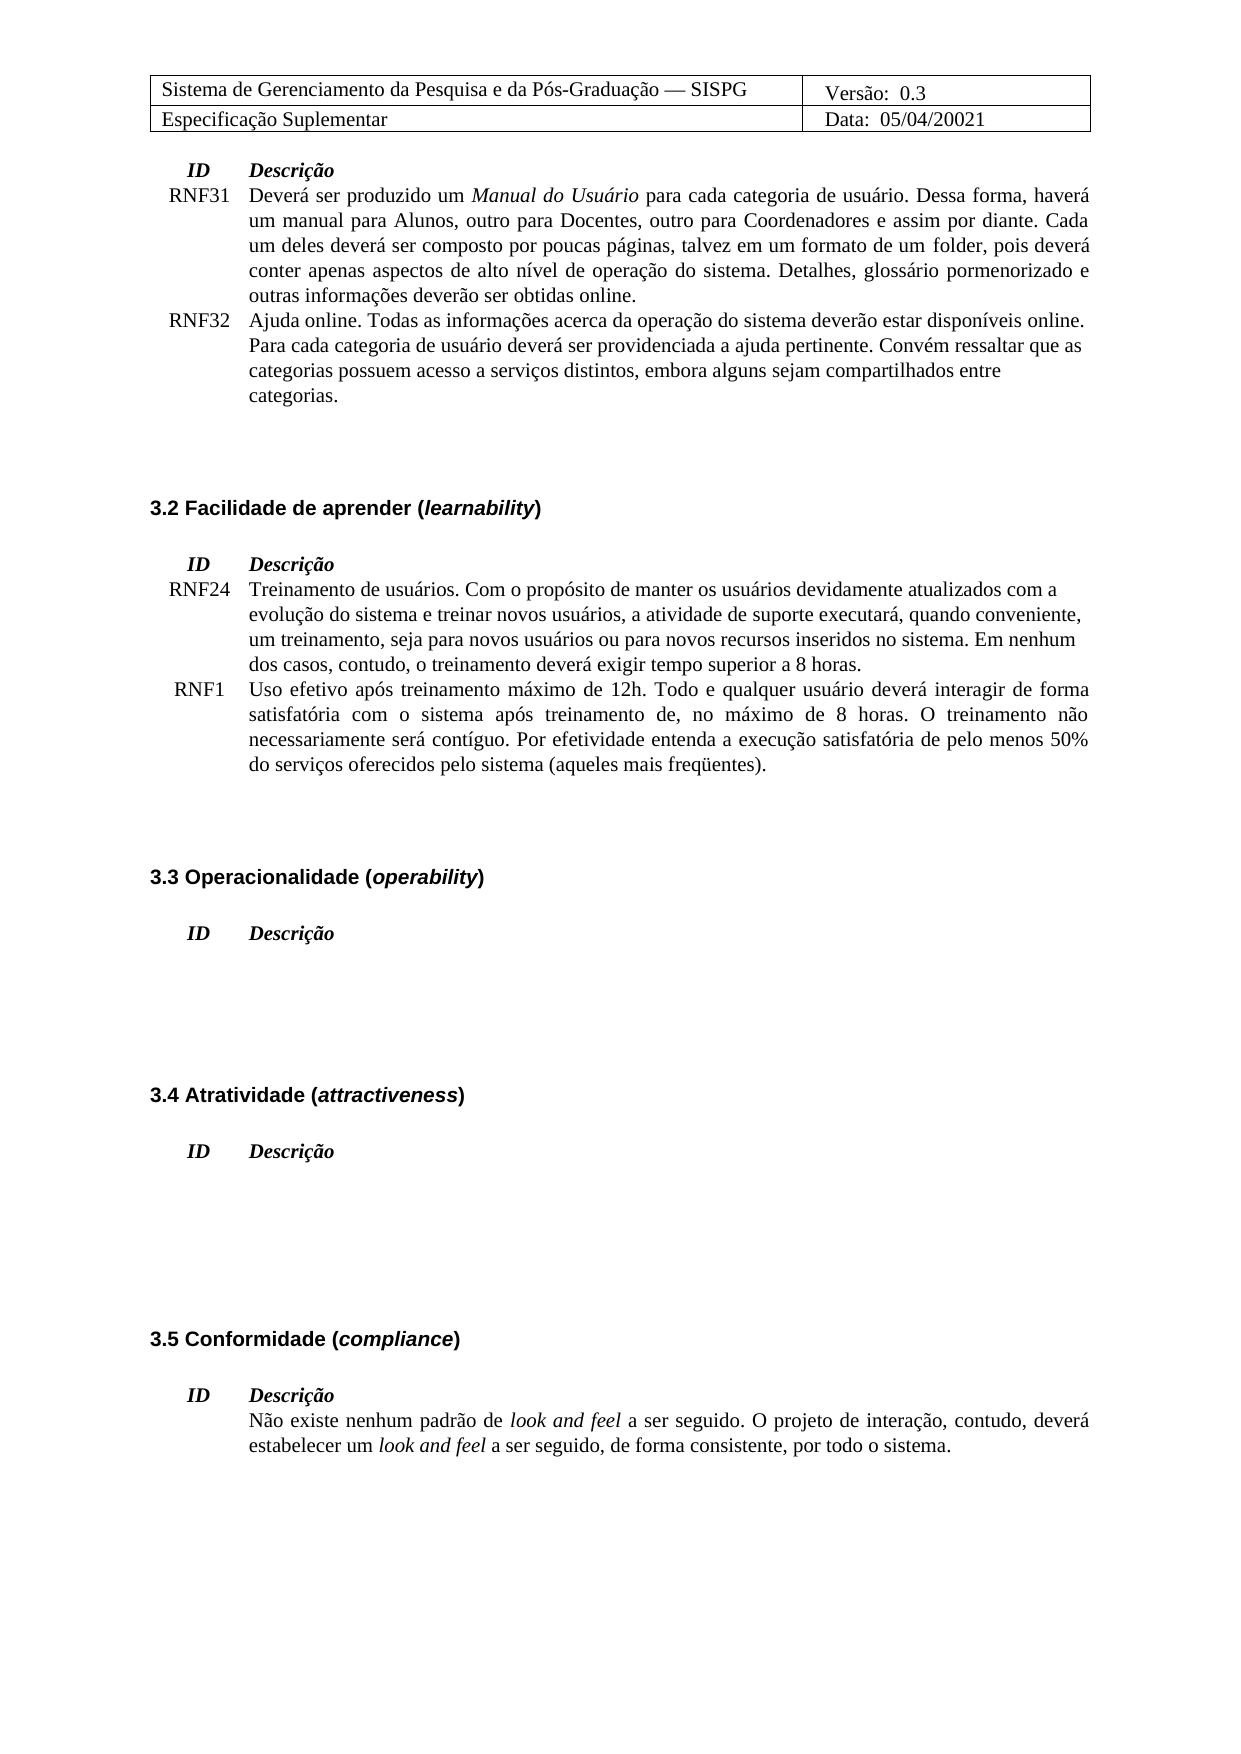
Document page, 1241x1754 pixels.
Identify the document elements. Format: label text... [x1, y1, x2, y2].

table_cell [249, 1189, 1090, 1213]
table_cell [249, 995, 1090, 1020]
table_header Descrição [249, 551, 1090, 576]
subtitle Facilidade de aprender (learnability) [150, 495, 1090, 520]
table_cell [150, 945, 249, 970]
table_cell Deverá ser produzido um Manual do Usuário para cada categoria de usuário. Dessa forma, haverá um manual para Alunos, outro para Docentes, outro para Coordenadores e assim por diante. Cada um deles deverá ser composto por poucas páginas, talvez em um formato de um folder, pois deverá conter apenas aspectos de alto nível de operação do sistema. Detalhes, glossário pormenorizado e outras informações deverão ser obtidas online. [249, 182, 1090, 307]
table_header ID [150, 551, 249, 576]
table_cell [150, 1214, 249, 1238]
table_cell [150, 970, 249, 995]
table_cell [150, 1189, 249, 1213]
table_cell Treinamento de usuários. Com o propósito de manter os usuários devidamente atualizados com a evolução do sistema e treinar novos usuários, a atividade de suporte executará, quando conveniente, um treinamento, seja para novos usuários ou para novos recursos inseridos no sistema. Em nenhum dos casos, contudo, o treinamento deverá exigir tempo superior a 8 horas. [249, 576, 1090, 676]
table_cell [150, 1507, 249, 1532]
table_cell [150, 1020, 249, 1045]
table_cell [249, 1457, 1090, 1482]
table_cell [150, 1457, 249, 1482]
table_cell [150, 776, 249, 801]
table_cell [249, 407, 1090, 432]
table_header ID [150, 1382, 249, 1407]
table_cell [249, 776, 1090, 801]
table_cell [150, 1164, 249, 1188]
table_cell [150, 1239, 249, 1263]
table_cell Não existe nenhum padrão de look and feel a ser seguido. O projeto de interação, contudo, deverá estabelecer um look and feel a ser seguido, de forma consistente, por todo o sistema. [249, 1407, 1090, 1457]
table_cell [249, 1482, 1090, 1507]
table_header Descrição [249, 1382, 1090, 1407]
table_cell [249, 432, 1090, 457]
subtitle Conformidade (compliance) [150, 1326, 1090, 1351]
table_header ID [150, 1139, 249, 1163]
table_cell [249, 1239, 1090, 1263]
table_cell [249, 801, 1090, 826]
table_header Descrição [249, 920, 1090, 945]
table_cell Ajuda online. Todas as informações acerca da operação do sistema deverão estar disponíveis online. Para cada categoria de usuário deverá ser providenciada a ajuda pertinente. Convém ressaltar que as categorias possuem acesso a serviços distintos, embora alguns sejam compartilhados entre categorias. [249, 307, 1090, 407]
table_cell RNF24 [150, 576, 249, 676]
table_cell [150, 432, 249, 457]
table_cell [150, 1407, 249, 1457]
table_cell [150, 995, 249, 1020]
subtitle Atratividade (attractiveness) [150, 1082, 1090, 1107]
table_cell [249, 1507, 1090, 1532]
table_cell [249, 1164, 1090, 1188]
table_cell RNF1 [150, 676, 249, 776]
table_header Descrição [249, 1139, 1090, 1163]
table_cell RNF31 [150, 182, 249, 307]
table_cell [249, 1214, 1090, 1238]
table_header ID [150, 157, 249, 182]
table_cell [150, 407, 249, 432]
table_cell Uso efetivo após treinamento máximo de 12h. Todo e qualquer usuário deverá interagir de forma satisfatória com o sistema após treinamento de, no máximo de 8 horas. O treinamento não necessariamente será contíguo. Por efetividade entenda a execução satisfatória de pelo menos 50% do serviços oferecidos pelo sistema (aqueles mais freqüentes). [249, 676, 1090, 776]
table_cell [150, 801, 249, 826]
table_header ID [150, 920, 249, 945]
table_cell [150, 1482, 249, 1507]
subtitle Operacionalidade (operability) [150, 863, 1090, 888]
table_cell [249, 945, 1090, 970]
table_header Descrição [249, 157, 1090, 182]
table_cell [249, 1020, 1090, 1045]
table_cell [249, 970, 1090, 995]
table_cell RNF32 [150, 307, 249, 407]
